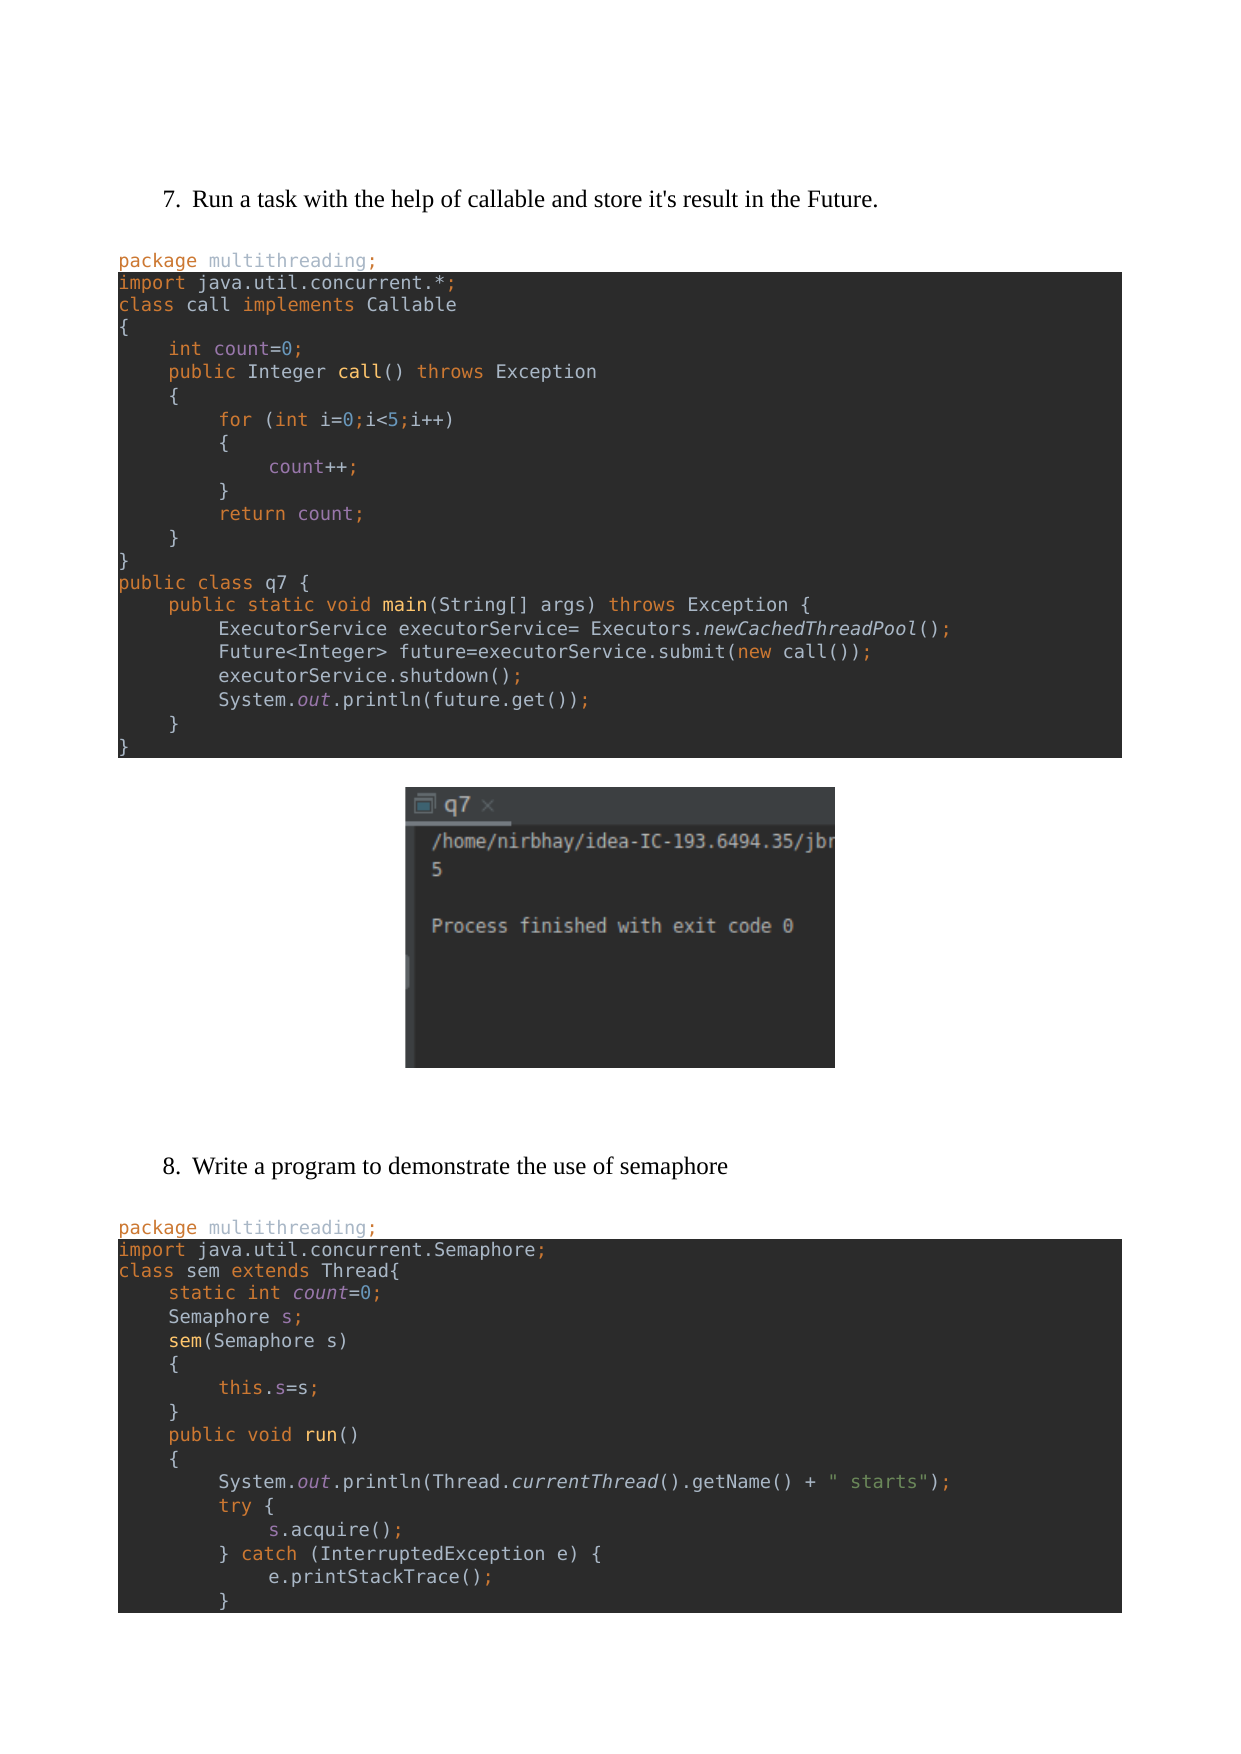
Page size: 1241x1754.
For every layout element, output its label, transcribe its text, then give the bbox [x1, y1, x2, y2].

text } [118, 527, 1122, 551]
text package multithreading; [118, 1217, 1122, 1239]
text { [118, 1353, 1122, 1377]
text Future<Integer> future=executorService.submit(new call()); [118, 642, 1122, 665]
text public Integer call() throws Exception [118, 361, 1122, 385]
text int count=0; [118, 338, 1122, 361]
text } [118, 1401, 1122, 1424]
text package multithreading; [118, 250, 1122, 272]
text executorService.shutdown(); [118, 665, 1122, 689]
text { [118, 316, 1122, 338]
text static int count=0; [118, 1282, 1122, 1306]
text System.out.println(future.get()); [118, 689, 1122, 712]
text } [118, 712, 1122, 736]
text public static void main(String[] args) throws Exception { [118, 594, 1122, 618]
text return count; [118, 503, 1122, 527]
text public void run() [118, 1424, 1122, 1448]
text try { [118, 1495, 1122, 1519]
text public class q7 { [118, 572, 1122, 594]
text for (int i=0;i<5;i++) [118, 409, 1122, 432]
text class sem extends Thread{ [118, 1261, 1122, 1282]
text { [118, 1448, 1122, 1472]
text s.acquire(); [118, 1519, 1122, 1542]
text } [118, 551, 1122, 572]
text } catch (InterruptedException e) { [118, 1542, 1122, 1566]
text } [118, 1590, 1122, 1613]
text class call implements Callable [118, 294, 1122, 316]
list Run a task with the help of callable and store it's result in the Future. [162, 184, 1122, 213]
text } [118, 479, 1122, 503]
text System.out.println(Thread.currentThread().getName() + " starts"); [118, 1472, 1122, 1495]
text e.printStackTrace(); [118, 1566, 1122, 1590]
text } [118, 736, 1122, 758]
picture [405, 787, 835, 1068]
text this.s=s; [118, 1377, 1122, 1401]
text sem(Semaphore s) [118, 1330, 1122, 1353]
text ExecutorService executorService= Executors.newCachedThreadPool(); [118, 618, 1122, 642]
text count++; [118, 456, 1122, 479]
text Semaphore s; [118, 1306, 1122, 1330]
text { [118, 432, 1122, 456]
list Write a program to demonstrate the use of semaphore [162, 1151, 1122, 1179]
text import java.util.concurrent.*; [118, 272, 1122, 294]
text import java.util.concurrent.Semaphore; [118, 1239, 1122, 1261]
text { [118, 385, 1122, 409]
